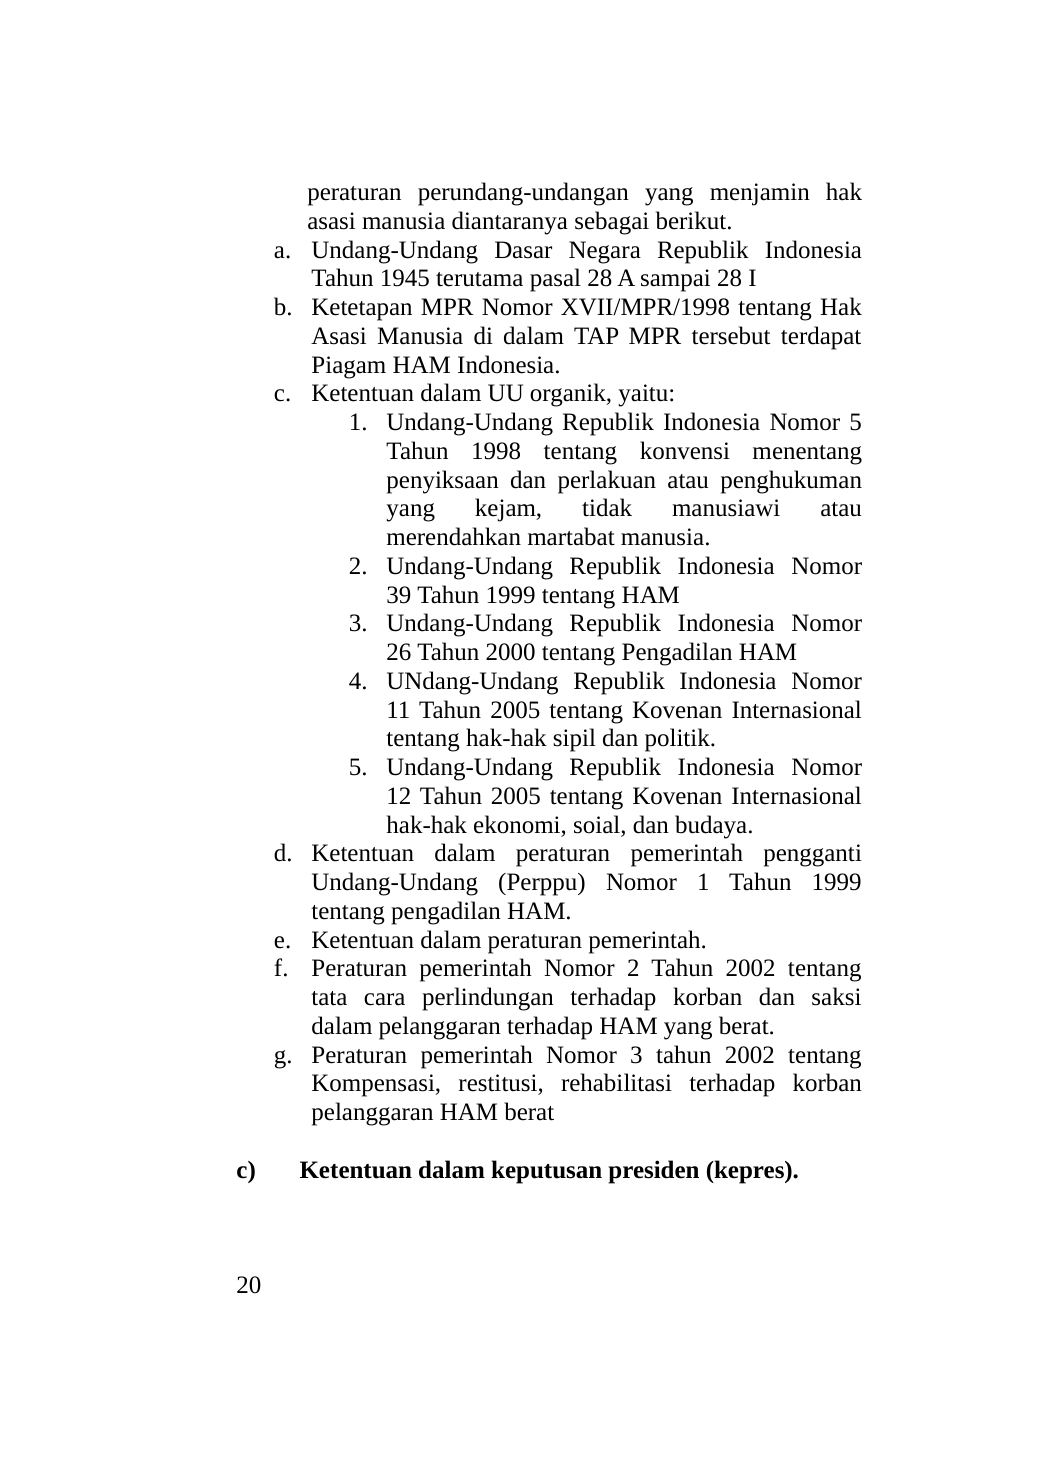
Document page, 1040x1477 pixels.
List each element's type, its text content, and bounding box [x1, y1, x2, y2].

list Undang-Undang Republik Indonesia Nomor 5 Tahun 1998 tentang konvensi menentang penyiksaan dan perlakuan atau penghukuman yang kejam, tidak manusiawi atau merendahkan martabat manusia. [349, 407, 862, 551]
list Undang-Undang Republik Indonesia Nomor 12 Tahun 2005 tentang Kovenan Internasional hak-hak ekonomi, soial, dan budaya. [349, 752, 862, 838]
list Ketentuan dalam UU organik, yaitu: [274, 378, 862, 407]
list Undang-Undang Dasar Negara Republik Indonesia Tahun 1945 terutama pasal 28 A sampai 28 I [274, 235, 862, 292]
list Ketetapan MPR Nomor XVII/MPR/1998 tentang Hak Asasi Manusia di dalam TAP MPR tersebut terdapat Piagam HAM Indonesia. [274, 292, 862, 378]
list UNdang-Undang Republik Indonesia Nomor 11 Tahun 2005 tentang Kovenan Internasional tentang hak-hak sipil dan politik. [349, 666, 862, 752]
list c) Ketentuan dalam keputusan presiden (kepres). [236, 1155, 862, 1183]
list Undang-Undang Republik Indonesia Nomor 39 Tahun 1999 tentang HAM [349, 551, 862, 608]
list Undang-Undang Republik Indonesia Nomor 26 Tahun 2000 tentang Pengadilan HAM [349, 608, 862, 666]
text peraturan perundang-undangan yang menjamin hak asasi manusia diantaranya sebagai berikut. [307, 177, 862, 235]
list Peraturan pemerintah Nomor 3 tahun 2002 tentang Kompensasi, restitusi, rehabilitasi terhadap korban pelanggaran HAM berat [274, 1040, 862, 1126]
list Ketentuan dalam peraturan pemerintah pengganti Undang-Undang (Perppu) Nomor 1 Tahun 1999 tentang pengadilan HAM. [274, 838, 862, 925]
list Peraturan pemerintah Nomor 2 Tahun 2002 tentang tata cara perlindungan terhadap korban dan saksi dalam pelanggaran terhadap HAM yang berat. [274, 953, 862, 1040]
list Ketentuan dalam peraturan pemerintah. [274, 925, 862, 953]
